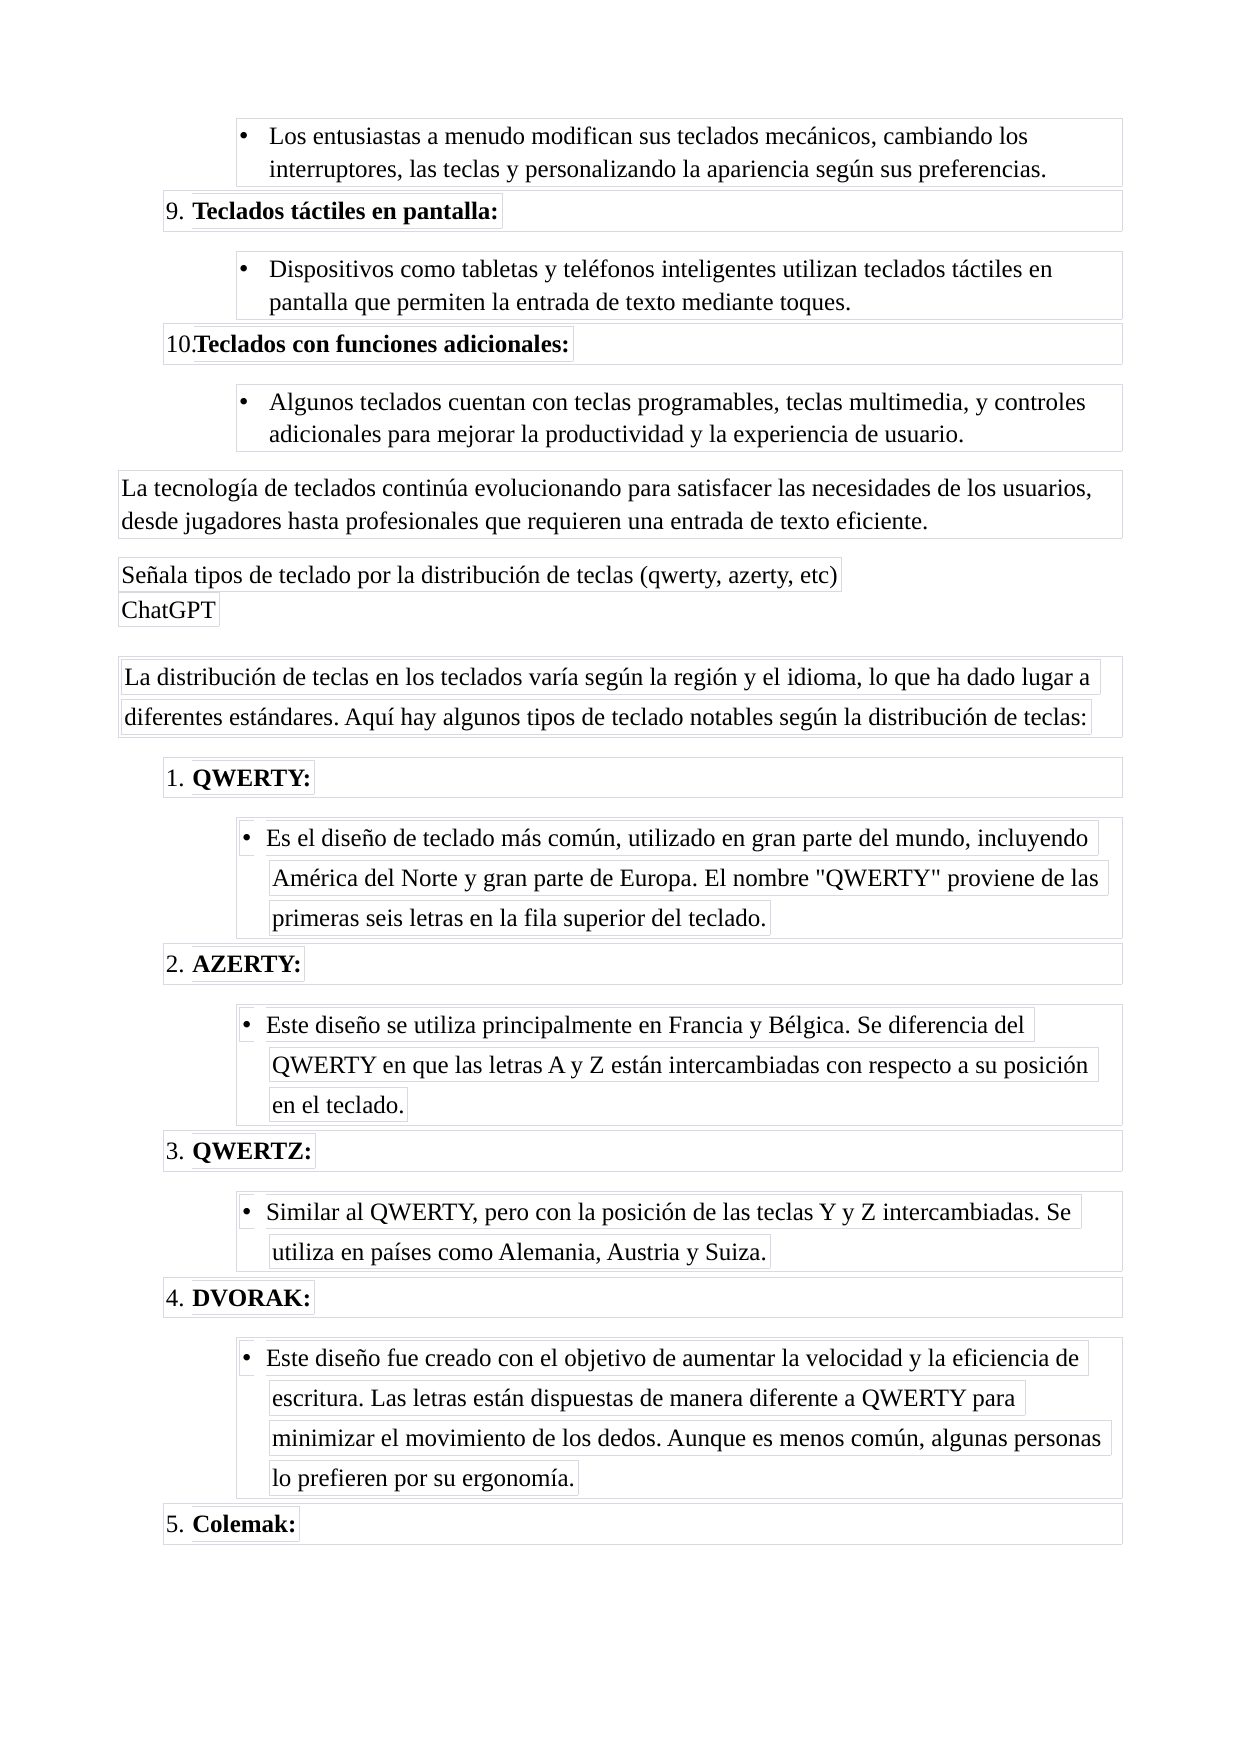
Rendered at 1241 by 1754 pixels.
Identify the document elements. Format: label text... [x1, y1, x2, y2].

list Algunos teclados cuentan con teclas programables, teclas multimedia, y controles adicionales para mejorar la productividad y la experiencia de usuario. [237, 385, 1122, 451]
list Colemak: [164, 1504, 1122, 1544]
list DVORAK: [164, 1278, 1122, 1317]
list Teclados táctiles en pantalla: [164, 191, 1122, 231]
list Este diseño se utiliza principalmente en Francia y Bélgica. Se diferencia del QWERTY en que las letras A y Z están intercambiadas con respecto a su posición en el teclado. [237, 1005, 1122, 1125]
list Es el diseño de teclado más común, utilizado en gran parte del mundo, incluyendo América del Norte y gran parte de Europa. El nombre "QWERTY" proviene de las primeras seis letras en la fila superior del teclado. [237, 818, 1122, 938]
text La tecnología de teclados continúa evolucionando para satisfacer las necesidades de los usuarios, desde jugadores hasta profesionales que requieren una entrada de texto eficiente. [119, 471, 1122, 538]
list Teclados con funciones adicionales: [164, 324, 1122, 364]
text ChatGPT [119, 593, 219, 626]
list AZERTY: [164, 944, 1122, 984]
text La distribución de teclas en los teclados varía según la región y el idioma, lo que ha dado lugar a diferentes estándares. Aquí hay algunos tipos de teclado notables según la distribución de teclas: [119, 657, 1122, 737]
text Señala tipos de teclado por la distribución de teclas (qwerty, azerty, etc) [119, 558, 841, 591]
list Similar al QWERTY, pero con la posición de las teclas Y y Z intercambiadas. Se utiliza en países como Alemania, Austria y Suiza. [237, 1192, 1122, 1271]
list QWERTY: [164, 758, 1122, 797]
list Este diseño fue creado con el objetivo de aumentar la velocidad y la eficiencia de escritura. Las letras están dispuestas de manera diferente a QWERTY para minimizar el movimiento de los dedos. Aunque es menos común, algunas personas lo prefieren por su ergonomía. [237, 1338, 1122, 1498]
list QWERTZ: [164, 1131, 1122, 1171]
list Los entusiastas a menudo modifican sus teclados mecánicos, cambiando los interruptores, las teclas y personalizando la apariencia según sus preferencias. [237, 119, 1122, 186]
list Dispositivos como tabletas y teléfonos inteligentes utilizan teclados táctiles en pantalla que permiten la entrada de texto mediante toques. [237, 252, 1122, 319]
text [842, 557, 1122, 592]
text [220, 592, 1122, 626]
